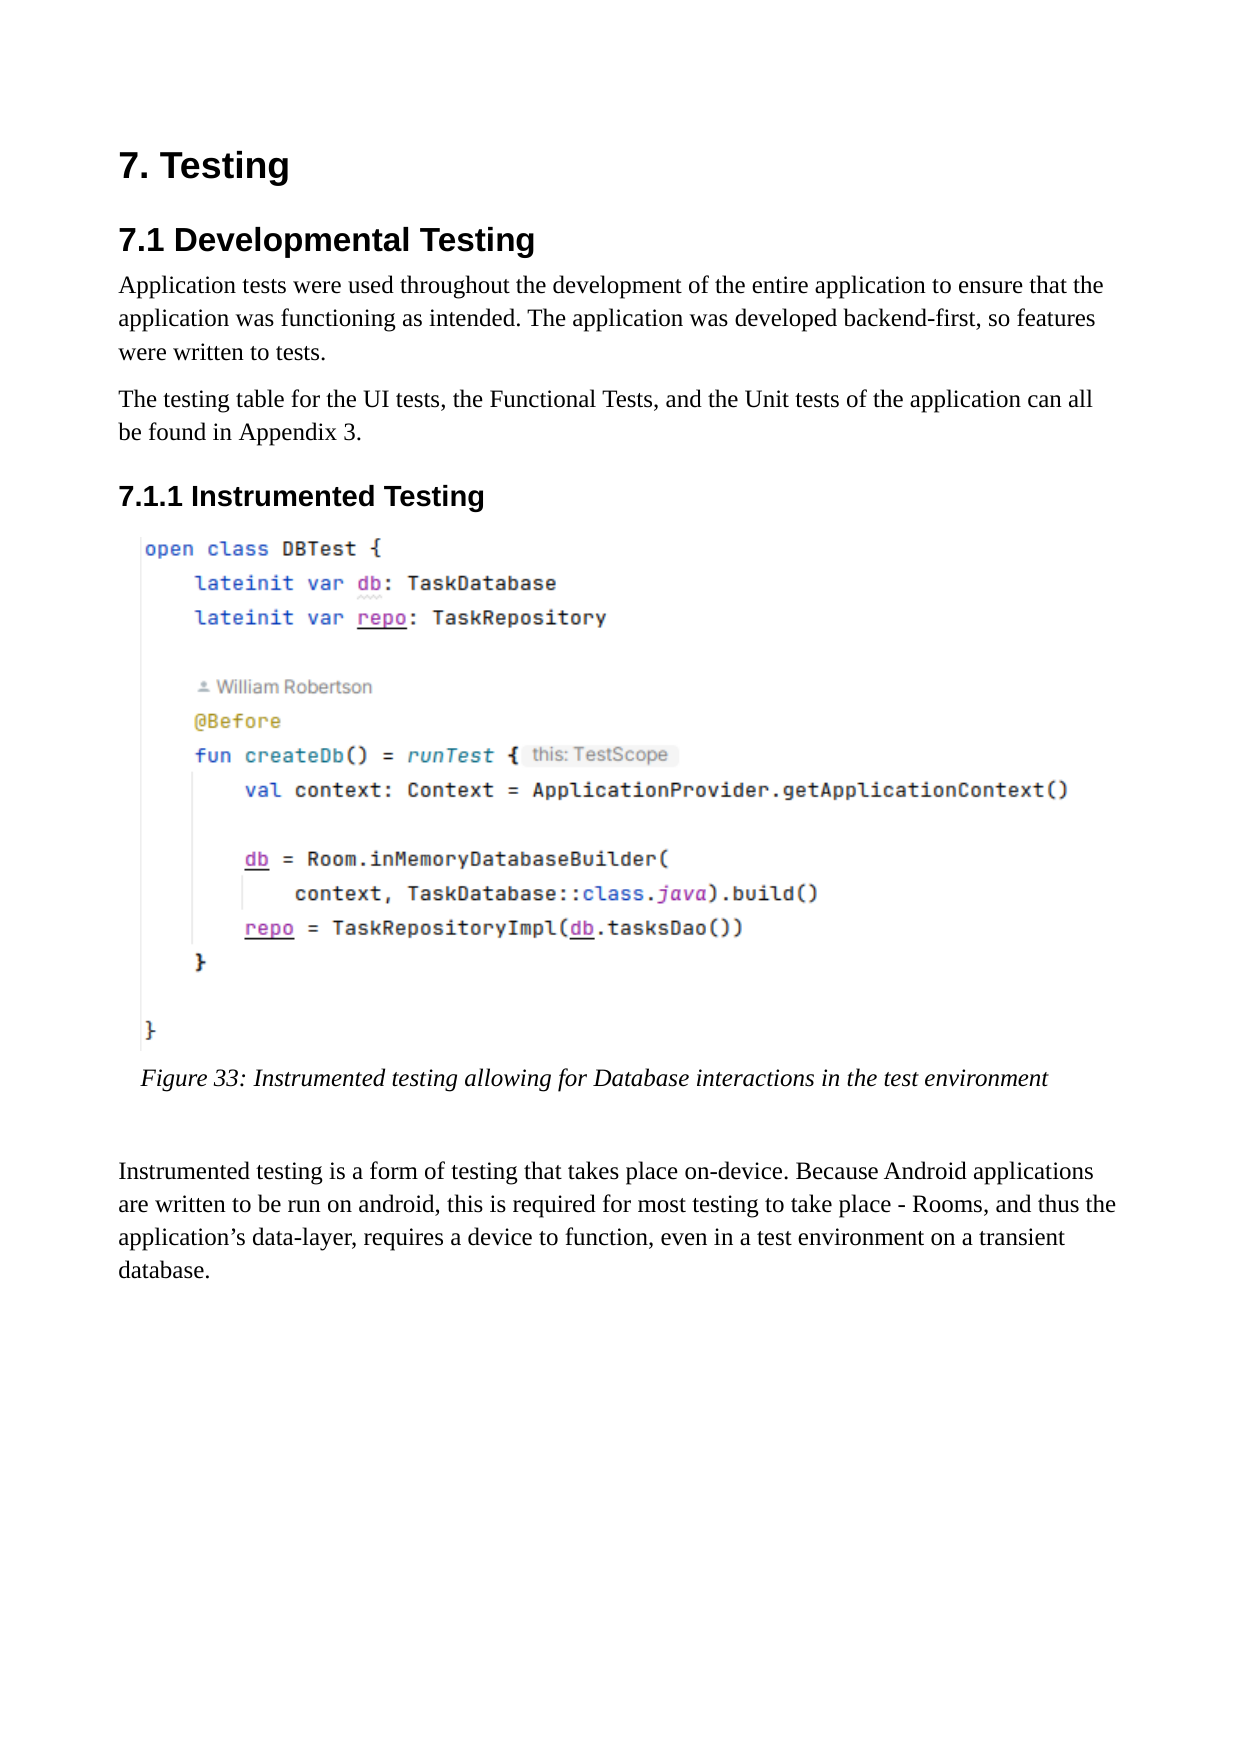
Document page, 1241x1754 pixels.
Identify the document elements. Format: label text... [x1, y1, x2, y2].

text Figure 33: Instrumented testing allowing for Database interactions in the test environment [140, 1051, 1100, 1092]
text Instrumented testing is a form of testing that takes place on-device. Because Android applications are written to be run on android, this is required for most testing to take place - Rooms, and thus the application’s data-layer, requires a device to function, even in a test environment on a transient database. [118, 1156, 1122, 1284]
text The testing table for the UI tests, the Functional Tests, and the Unit tests of the application can all be found in Appendix 3. [118, 384, 1122, 446]
subtitle 7.1 Developmental Testing [118, 219, 1122, 258]
text Application tests were used throughout the development of the entire application to ensure that the application was functioning as intended. The application was developed backend-first, so features were written to tests. [118, 271, 1122, 365]
picture [140, 537, 1100, 1051]
subtitle 7.1.1 Instrumented Testing [118, 479, 1122, 513]
subtitle 7. Testing [118, 143, 1122, 186]
